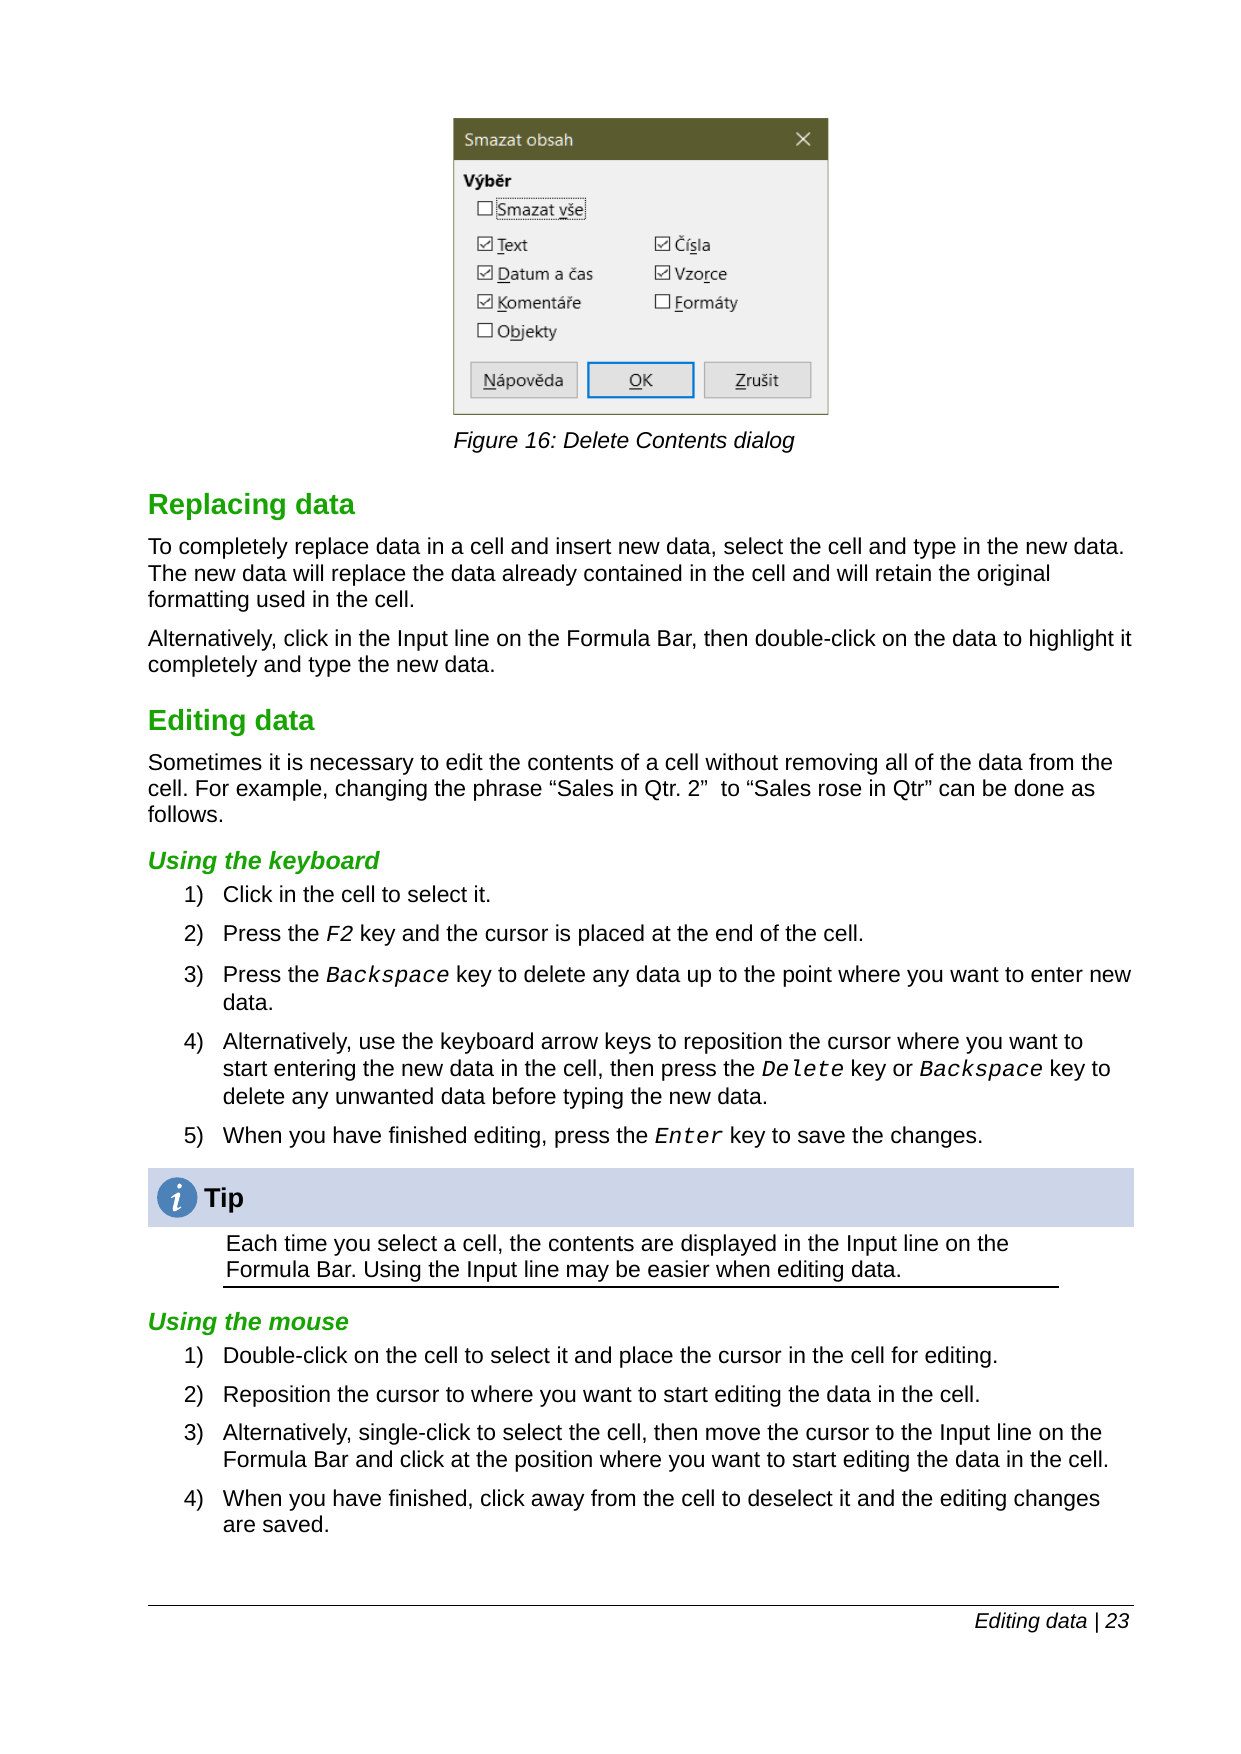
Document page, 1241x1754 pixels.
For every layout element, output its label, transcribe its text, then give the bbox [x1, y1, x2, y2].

text To completely replace data in a cell and insert new data, select the cell and type in the new data. The new data will replace the data already contained in the cell and will retain the original formatting used in the cell. [148, 533, 1134, 612]
list When you have finished, click away from the cell to deselect it and the editing changes are saved. [204, 1484, 1134, 1537]
list Reposition the cursor to where you want to start editing the data in the cell. [204, 1381, 1134, 1407]
text Each time you select a cell, the contents are displayed in the Input line on the Formula Bar. Using the Input line may be easier when editing data. [223, 1227, 1059, 1286]
list Click in the cell to select it. [204, 881, 1134, 908]
text Sometimes it is necessary to edit the contents of a cell without removing all of the data from the cell. For example, changing the phrase “Sales in Qtr. 2” to “Sales rose in Qtr” can be done as follows. [148, 748, 1134, 828]
picture [453, 118, 829, 415]
subtitle Editing data [148, 702, 1134, 736]
list When you have finished editing, press the Enter key to save the changes. [204, 1122, 1134, 1150]
list Press the Backspace key to delete any data up to the point where you want to enter new data. [204, 961, 1134, 1016]
subtitle Using the keyboard [148, 846, 1134, 875]
subtitle Using the mouse [148, 1307, 1134, 1335]
text Figure 16: Delete Contents dialog [453, 427, 828, 453]
subtitle Replacing data [148, 487, 1134, 521]
text Alternatively, click in the Input line on the Formula Bar, then double-click on the data to highlight it completely and type the new data. [148, 625, 1134, 677]
list Alternatively, use the keyboard arrow keys to reposition the cursor where you want to start entering the new data in the cell, then press the Delete key or Backspace key to delete any unwanted data before typing the new data. [204, 1028, 1134, 1109]
list Press the F2 key and the cursor is placed at the end of the cell. [204, 920, 1134, 948]
list Alternatively, single-click to select the cell, then move the cursor to the Input line on the Formula Bar and click at the position where you want to start editing the data in the cell. [204, 1419, 1134, 1472]
list Double-click on the cell to select it and place the cursor in the cell for editing. [204, 1342, 1134, 1368]
subtitle Tip [148, 1168, 1134, 1227]
